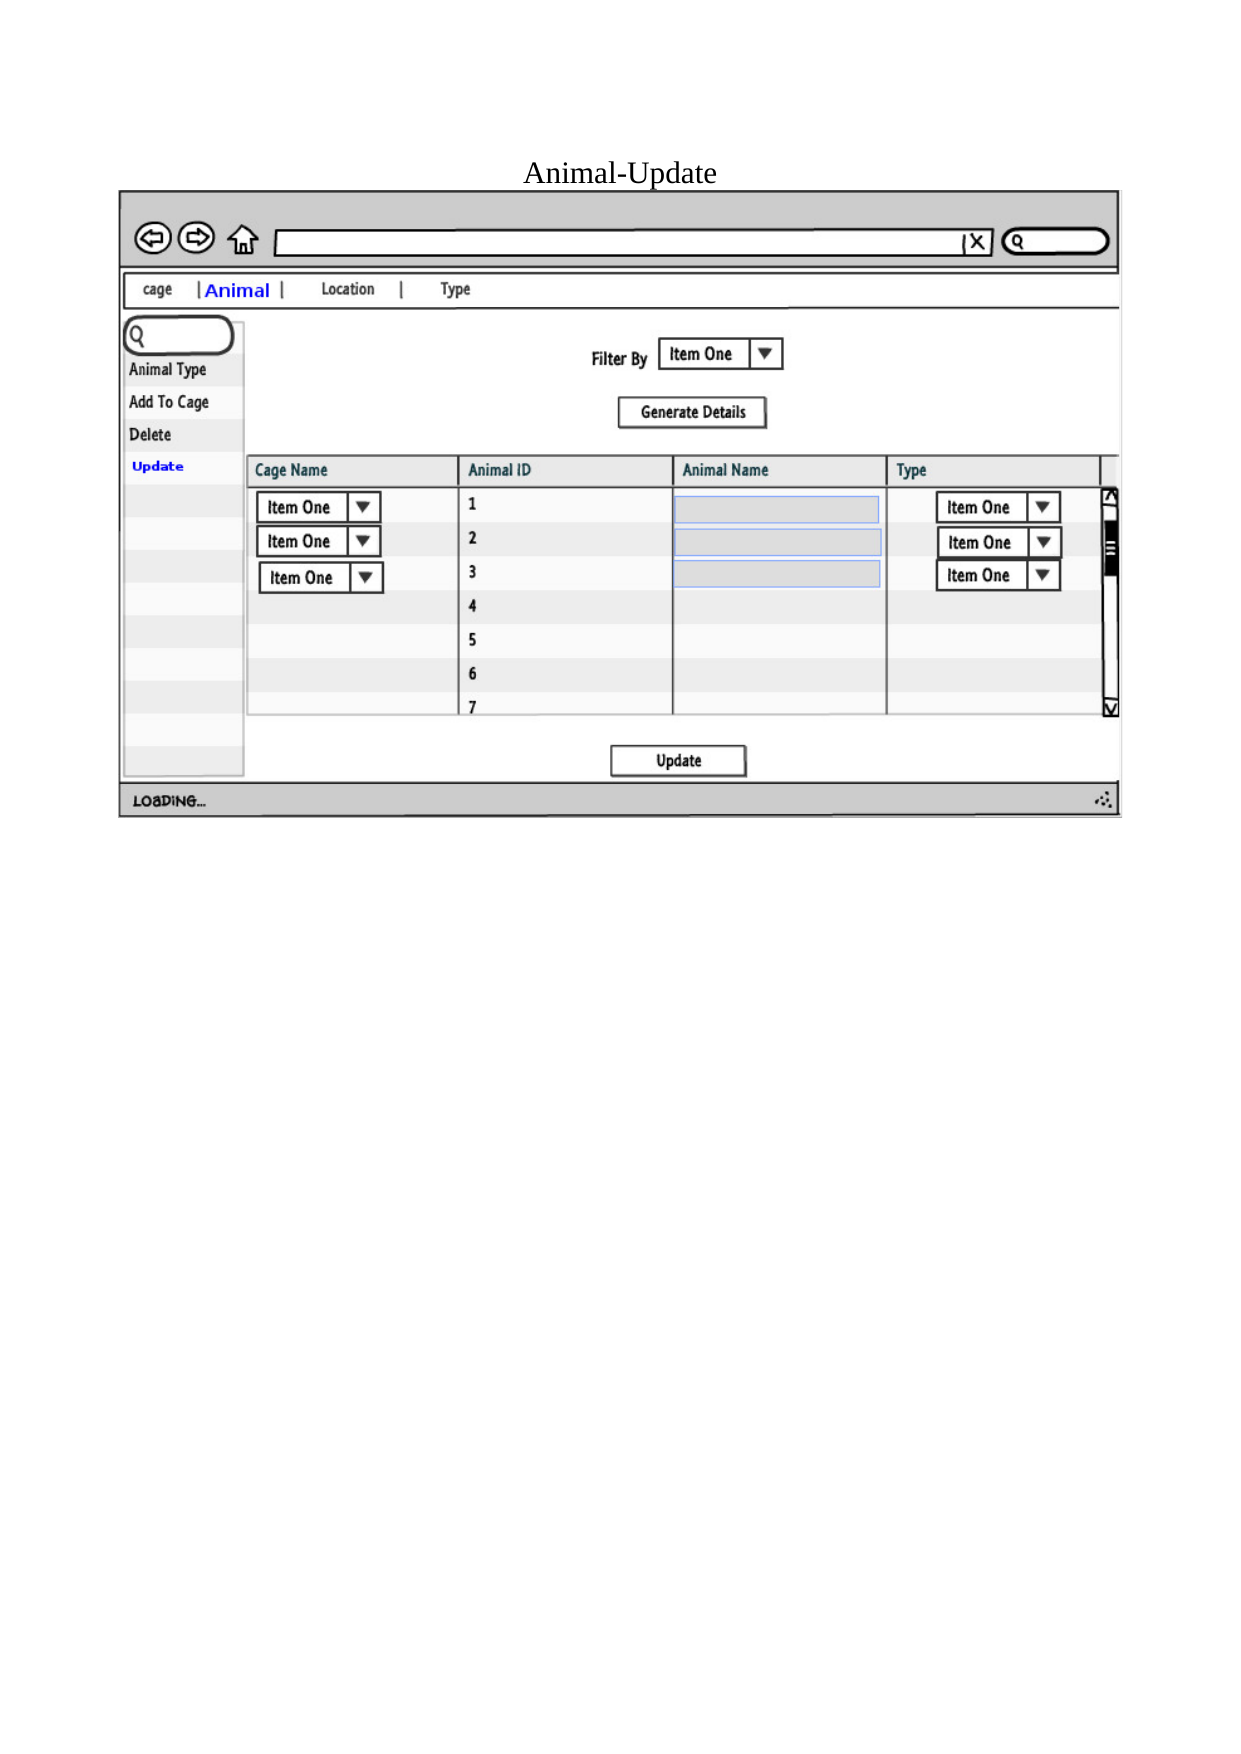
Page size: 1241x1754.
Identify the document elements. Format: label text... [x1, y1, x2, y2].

picture [118, 190, 1123, 818]
text Animal-Update [118, 154, 1122, 190]
